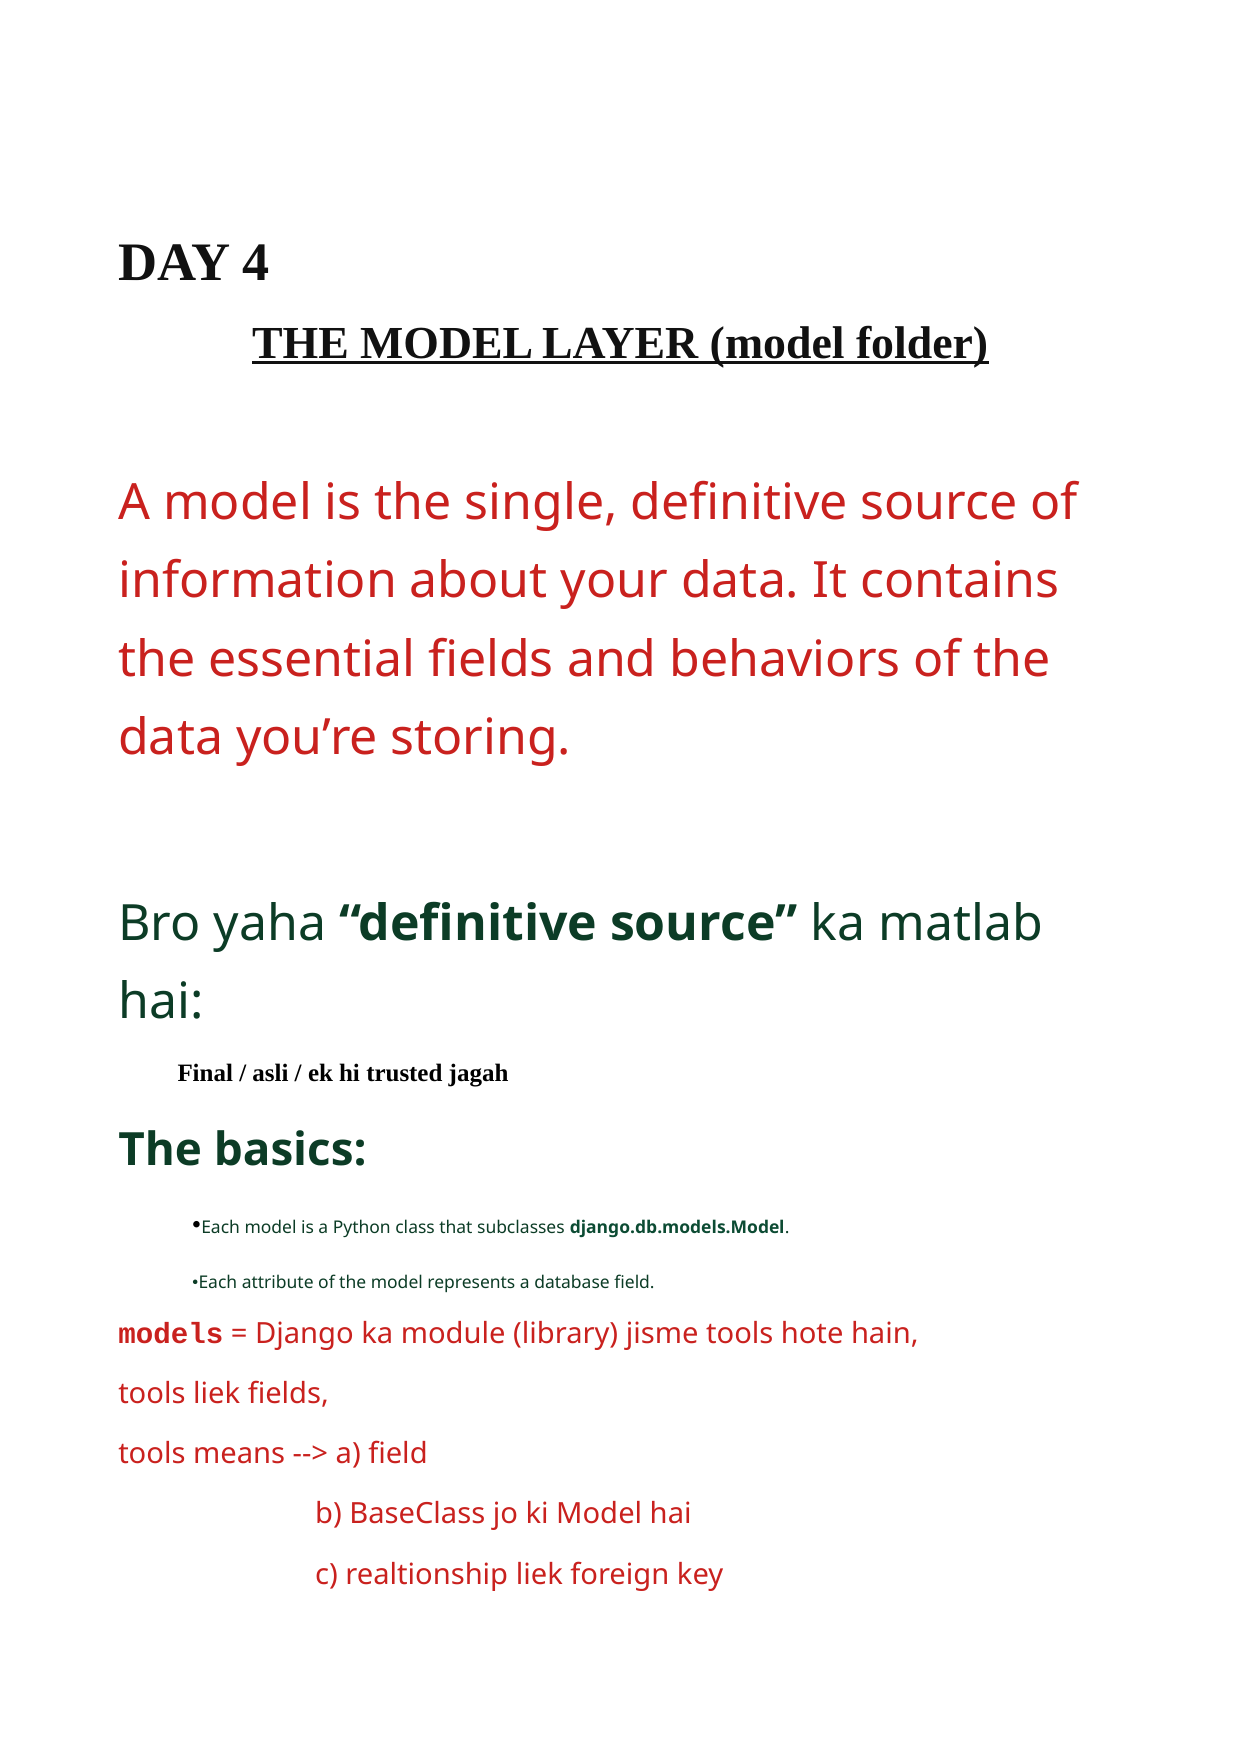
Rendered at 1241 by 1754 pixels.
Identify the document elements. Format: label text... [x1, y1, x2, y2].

text tools means --> a) field [118, 1433, 1122, 1472]
text A model is the single, definitive source of information about your data. It contains the essential fields and behaviors of the data you’re storing. [118, 466, 1122, 769]
text Final / asli / ek hi trusted jagah [177, 1058, 1063, 1087]
text THE MODEL LAYER (model folder) [118, 316, 1122, 369]
list Each model is a Python class that subclasses django.db.models.Model. [118, 1215, 1122, 1239]
text c) realtionship liek foreign key [118, 1553, 1122, 1593]
text DAY 4 [118, 230, 1122, 292]
text models = Django ka module (library) jisme tools hote hain, [118, 1312, 1122, 1352]
text Bro yaha “definitive source” ka matlab hai: [118, 887, 1122, 1033]
text The basics: [118, 1116, 1122, 1179]
text tools liek fields, [118, 1372, 1122, 1412]
list Each attribute of the model represents a database field. [118, 1270, 1122, 1294]
text b) BaseClass jo ki Model hai [118, 1493, 1122, 1532]
